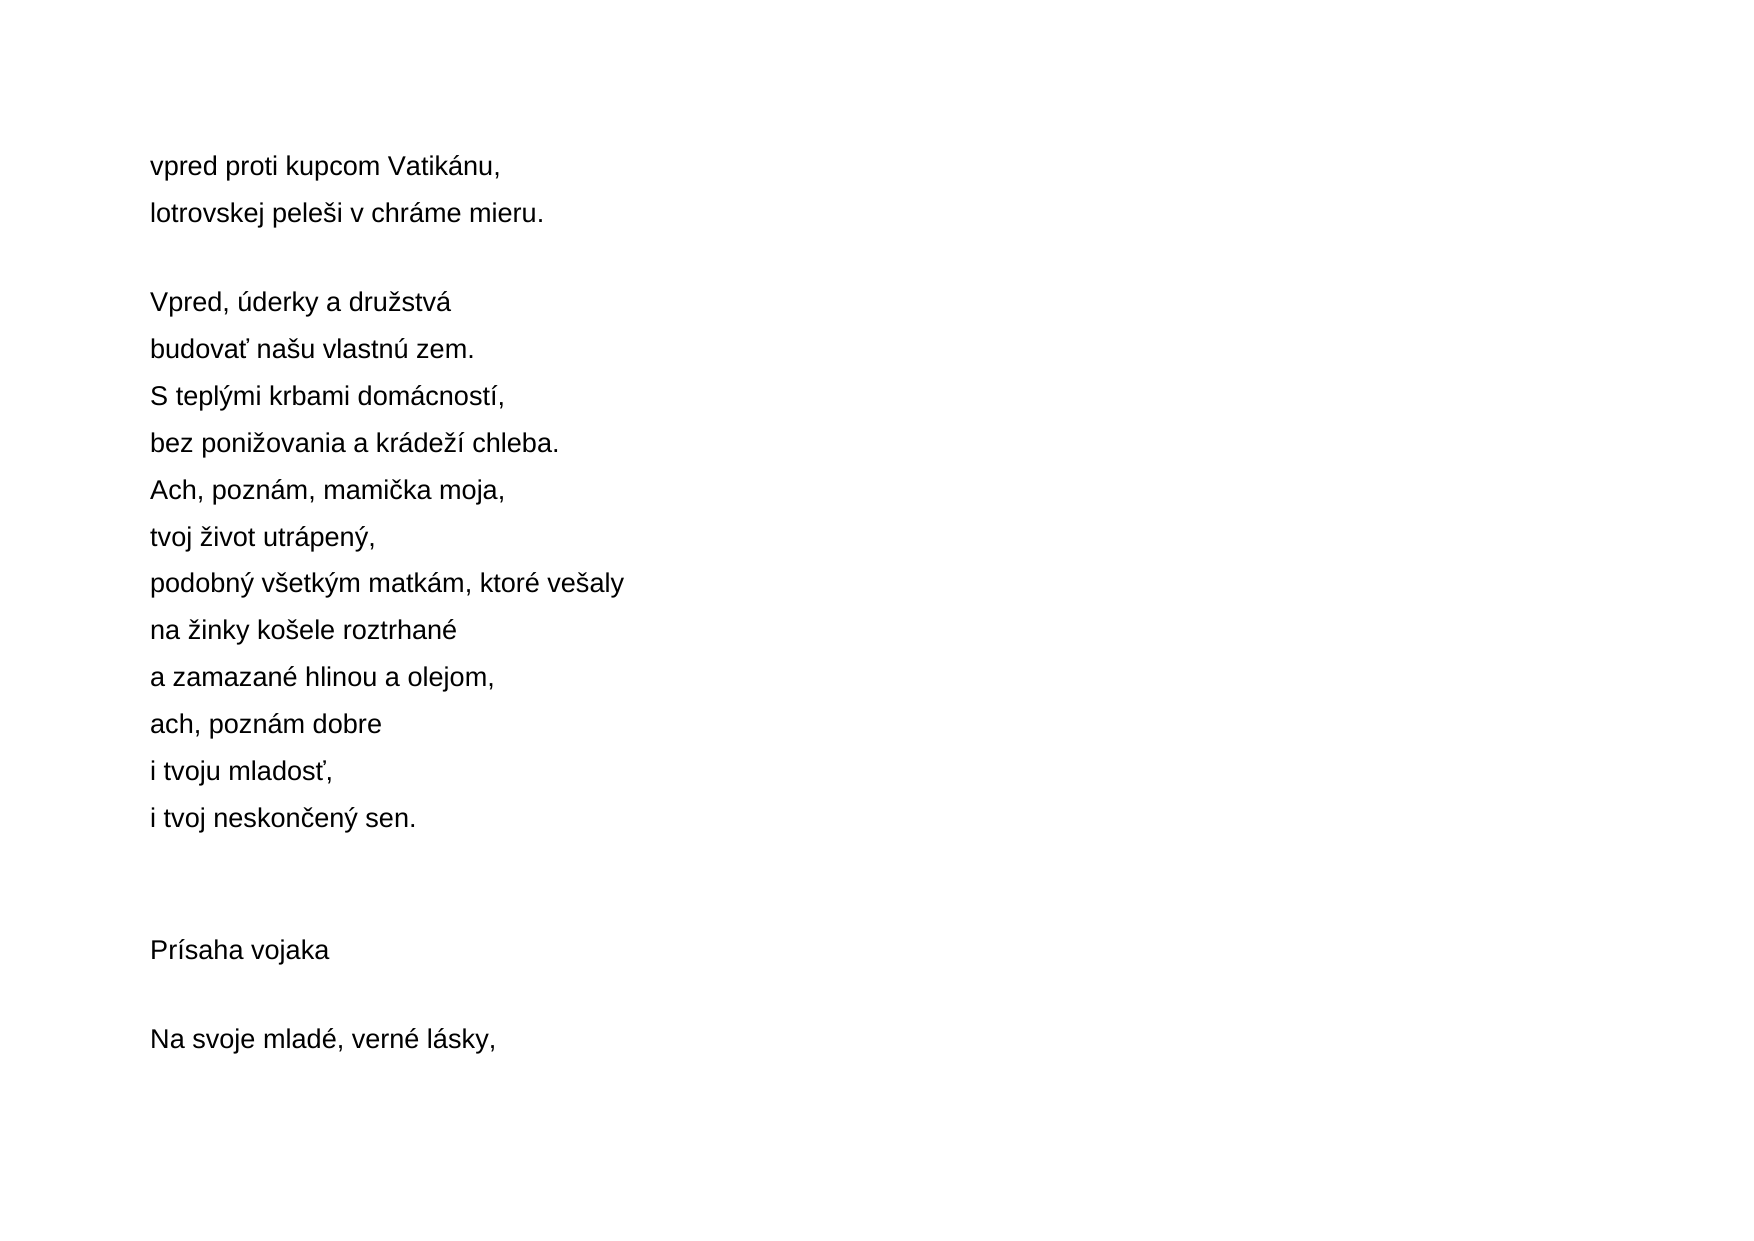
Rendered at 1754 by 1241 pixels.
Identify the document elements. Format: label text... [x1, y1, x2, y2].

text na žinky košele roztrhané [150, 614, 1243, 646]
text podobný všetkým matkám, ktoré vešaly [150, 567, 1243, 599]
text Vpred, úderky a družstvá [150, 286, 1243, 317]
text i tvoju mladosť, [150, 755, 1243, 786]
text budovať našu vlastnú zem. [150, 333, 1243, 364]
subtitle Prísaha vojaka [150, 934, 1243, 965]
text Ach, poznám, mamička moja, [150, 474, 1243, 505]
text lotrovskej peleši v chráme mieru. [150, 197, 1243, 228]
text ach, poznám dobre [150, 708, 1243, 739]
text vpred proti kupcom Vatikánu, [150, 150, 1243, 181]
text S teplými krbami domácností, [150, 380, 1243, 411]
text a zamazané hlinou a olejom, [150, 661, 1243, 692]
text i tvoj neskončený sen. [150, 802, 1243, 833]
text bez ponižovania a krádeží chleba. [150, 427, 1243, 458]
text tvoj život utrápený, [150, 521, 1243, 552]
text Na svoje mladé, verné lásky, [150, 1023, 1243, 1054]
